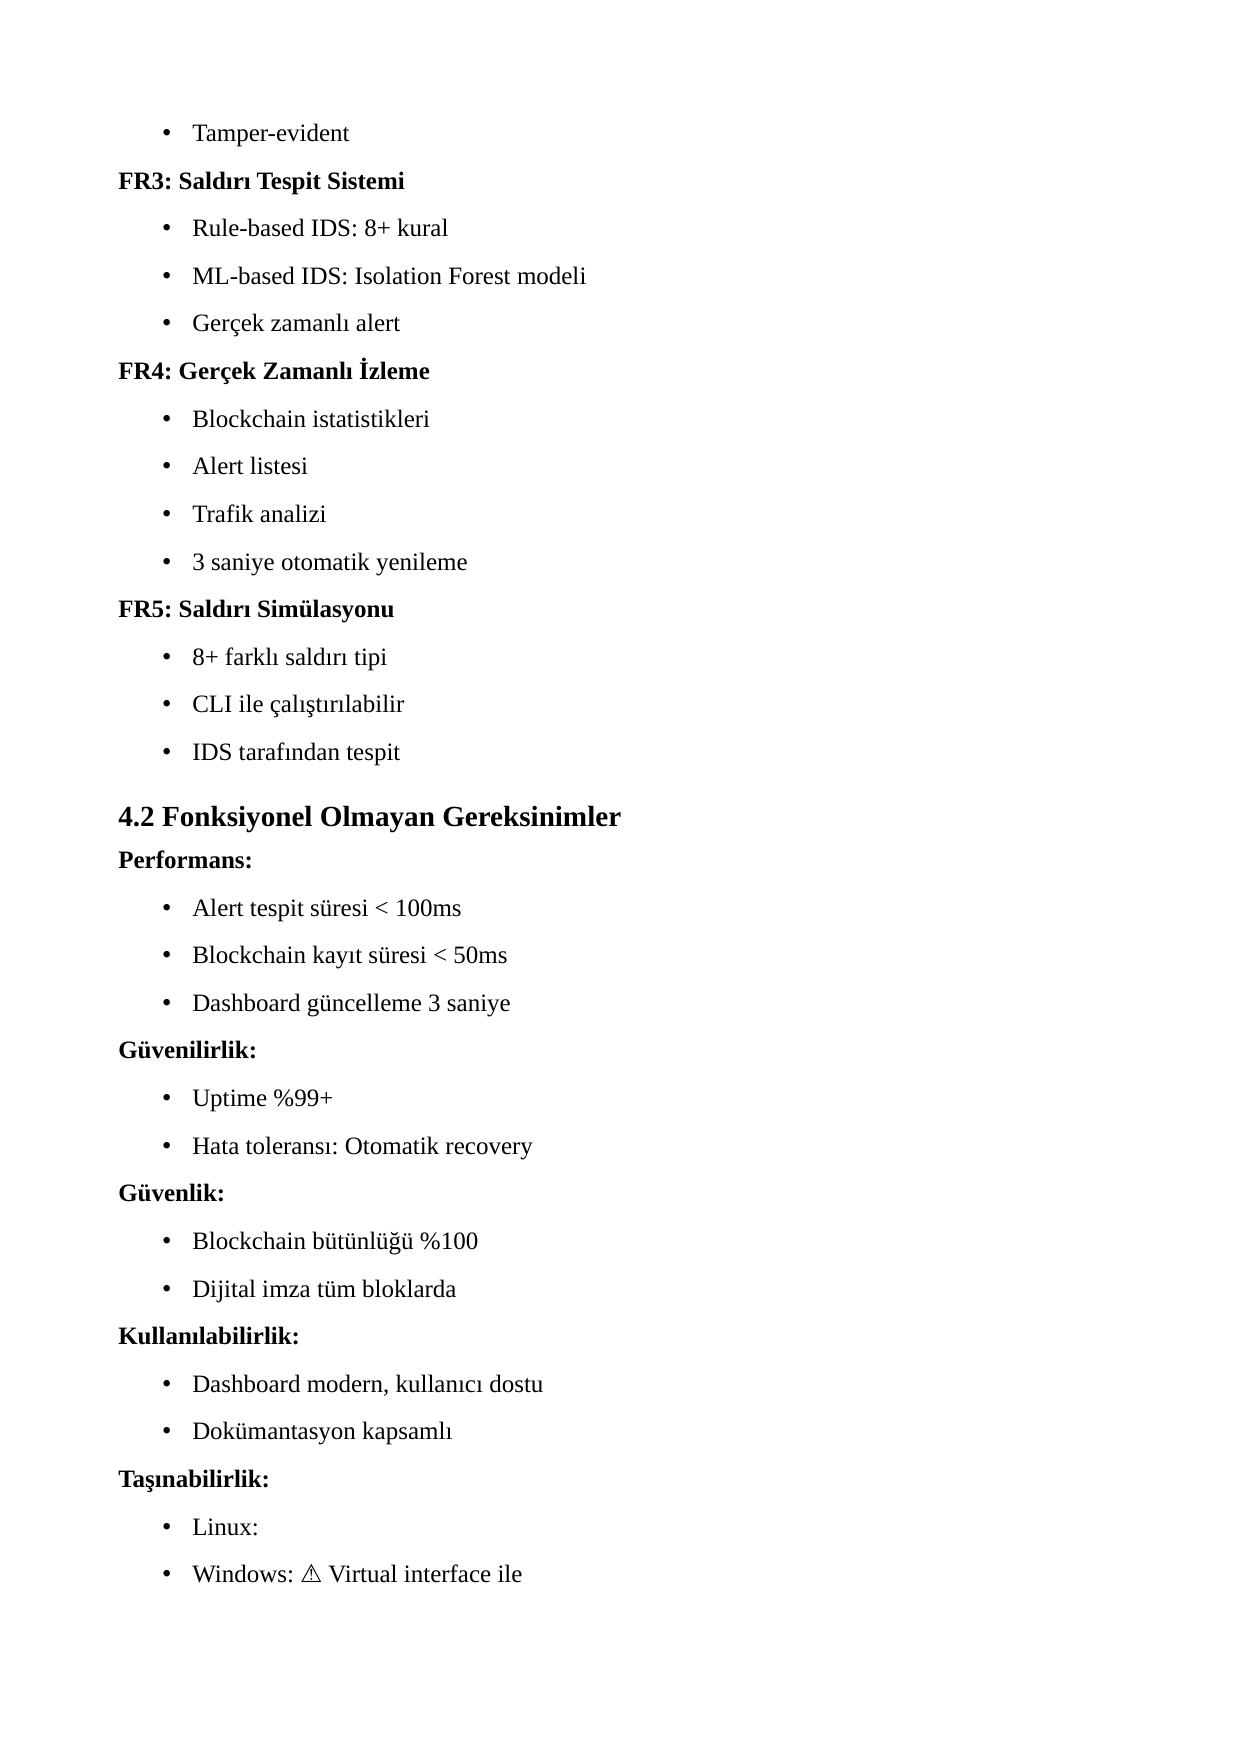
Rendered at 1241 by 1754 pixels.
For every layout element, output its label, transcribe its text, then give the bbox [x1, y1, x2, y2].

subtitle 4.2 Fonksiyonel Olmayan Gereksinimler [118, 799, 1122, 833]
list Blockchain kayıt süresi < 50ms [162, 940, 1122, 969]
text Taşınabilirlik: [118, 1464, 1122, 1493]
list Linux: ✅ [162, 1512, 1122, 1540]
list Dashboard modern, kullanıcı dostu [162, 1369, 1122, 1398]
list Trafik analizi [162, 499, 1122, 528]
text FR3: Saldırı Tespit Sistemi [118, 166, 1122, 194]
list 8+ farklı saldırı tipi [162, 642, 1122, 671]
list Dashboard güncelleme 3 saniye [162, 988, 1122, 1017]
text Kullanılabilirlik: [118, 1321, 1122, 1350]
list 3 saniye otomatik yenileme [162, 547, 1122, 575]
list Gerçek zamanlı alert [162, 308, 1122, 337]
list Rule-based IDS: 8+ kural [162, 213, 1122, 242]
list Blockchain bütünlüğü %100 [162, 1226, 1122, 1255]
text FR4: Gerçek Zamanlı İzleme [118, 356, 1122, 385]
text Güvenilirlik: [118, 1036, 1122, 1064]
text Performans: [118, 845, 1122, 874]
list Blockchain istatistikleri [162, 404, 1122, 432]
list Dokümantasyon kapsamlı [162, 1416, 1122, 1445]
list Uptime %99+ [162, 1083, 1122, 1112]
list Windows: ⚠️ Virtual interface ile [162, 1559, 1122, 1588]
list Alert listesi [162, 451, 1122, 480]
list CLI ile çalıştırılabilir [162, 689, 1122, 718]
text Güvenlik: [118, 1178, 1122, 1207]
list Dijital imza tüm bloklarda [162, 1274, 1122, 1302]
list Tamper-evident [162, 118, 1122, 147]
list IDS tarafından tespit [162, 737, 1122, 766]
list Alert tespit süresi < 100ms [162, 893, 1122, 922]
text FR5: Saldırı Simülasyonu [118, 594, 1122, 623]
list Hata toleransı: Otomatik recovery [162, 1131, 1122, 1159]
list ML-based IDS: Isolation Forest modeli [162, 261, 1122, 290]
